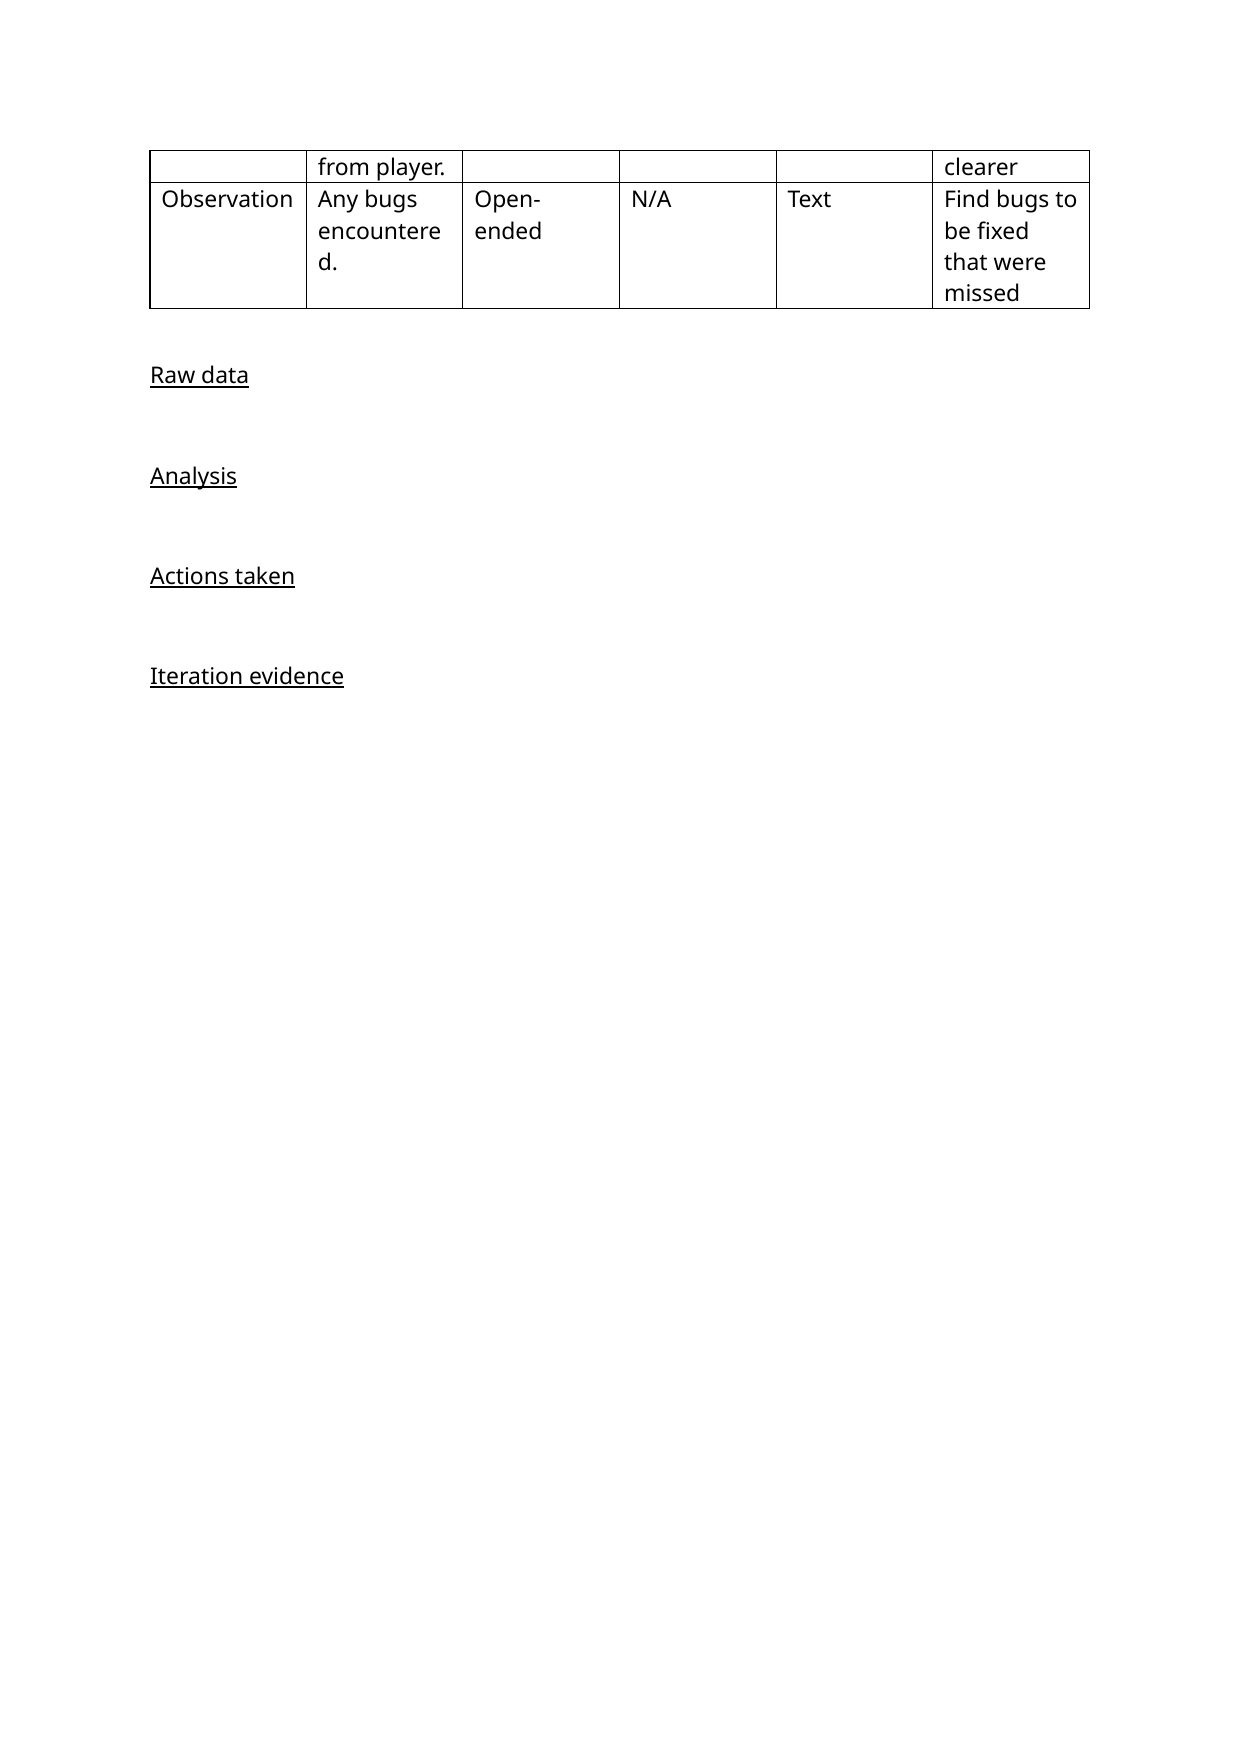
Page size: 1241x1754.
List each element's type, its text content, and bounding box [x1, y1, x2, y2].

table_cell Any bugs encountered. [307, 183, 462, 308]
table_cell Find bugs to be fixed that were missed [933, 183, 1089, 308]
text Raw data [150, 359, 1090, 391]
table_cell [777, 151, 932, 182]
table_cell Observation [151, 183, 306, 308]
table_cell Open-ended [463, 183, 619, 308]
table_cell [463, 151, 619, 182]
table_cell [620, 151, 776, 182]
text Iteration evidence [150, 660, 1090, 691]
table_cell Text [777, 183, 932, 308]
text Actions taken [150, 560, 1090, 591]
text Analysis [150, 460, 1090, 491]
table_cell from player. [307, 151, 462, 182]
table_cell clearer [933, 151, 1089, 182]
table_cell N/A [620, 183, 776, 308]
table_cell [151, 151, 306, 182]
